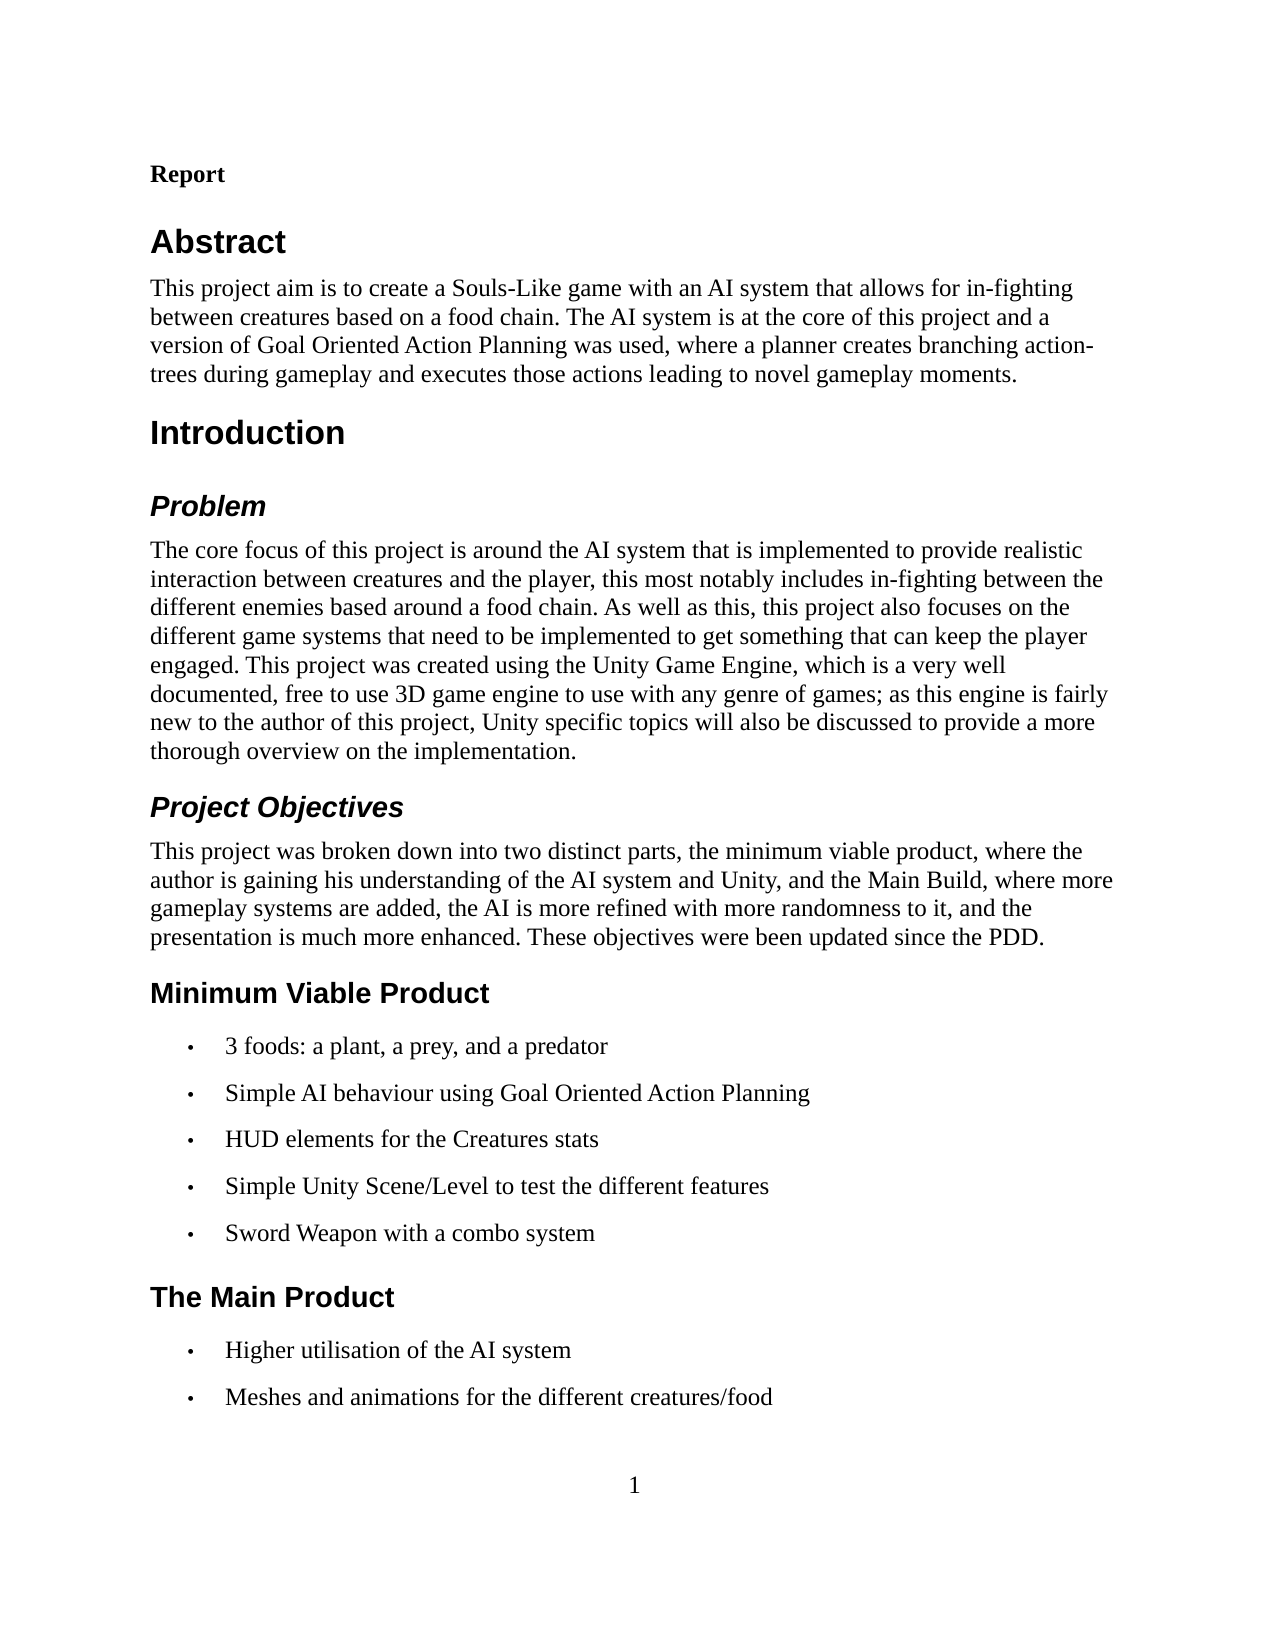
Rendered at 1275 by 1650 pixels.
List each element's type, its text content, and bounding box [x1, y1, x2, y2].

text This project was broken down into two distinct parts, the minimum viable product, where the author is gaining his understanding of the AI system and Unity, and the Main Build, where more gameplay systems are added, the AI is more refined with more randomness to it, and the presentation is much more enhanced. These objectives were been updated since the PDD. [150, 836, 1125, 951]
subtitle Introduction [150, 413, 1125, 451]
list Simple AI behaviour using Goal Oriented Action Planning [187, 1078, 1125, 1106]
text Report [150, 159, 1125, 188]
subtitle Project Objectives [150, 790, 1125, 823]
subtitle Abstract [150, 222, 1125, 260]
list Sword Weapon with a combo system [187, 1218, 1125, 1246]
list 3 foods: a plant, a prey, and a predator [187, 1031, 1125, 1060]
list Higher utilisation of the AI system [187, 1335, 1125, 1364]
text This project aim is to create a Souls-Like game with an AI system that allows for in-fighting between creatures based on a food chain. The AI system is at the core of this project and a version of Goal Oriented Action Planning was used, where a planner creates branching action-trees during gameplay and executes those actions leading to novel gameplay moments. [150, 273, 1125, 388]
list HUD elements for the Creatures stats [187, 1124, 1125, 1153]
list Meshes and animations for the different creatures/food [187, 1382, 1125, 1411]
subtitle The Main Product [150, 1280, 1125, 1314]
subtitle Minimum Viable Product [150, 976, 1125, 1009]
subtitle Problem [150, 489, 1125, 522]
text The core focus of this project is around the AI system that is implemented to provide realistic interaction between creatures and the player, this most notably includes in-fighting between the different enemies based around a food chain. As well as this, this project also focuses on the different game systems that need to be implemented to get something that can keep the player engaged. This project was created using the Unity Game Engine, which is a very well documented, free to use 3D game engine to use with any genre of games; as this engine is fairly new to the author of this project, Unity specific topics will also be discussed to provide a more thorough overview on the implementation. [150, 535, 1125, 765]
list Simple Unity Scene/Level to test the different features [187, 1171, 1125, 1200]
